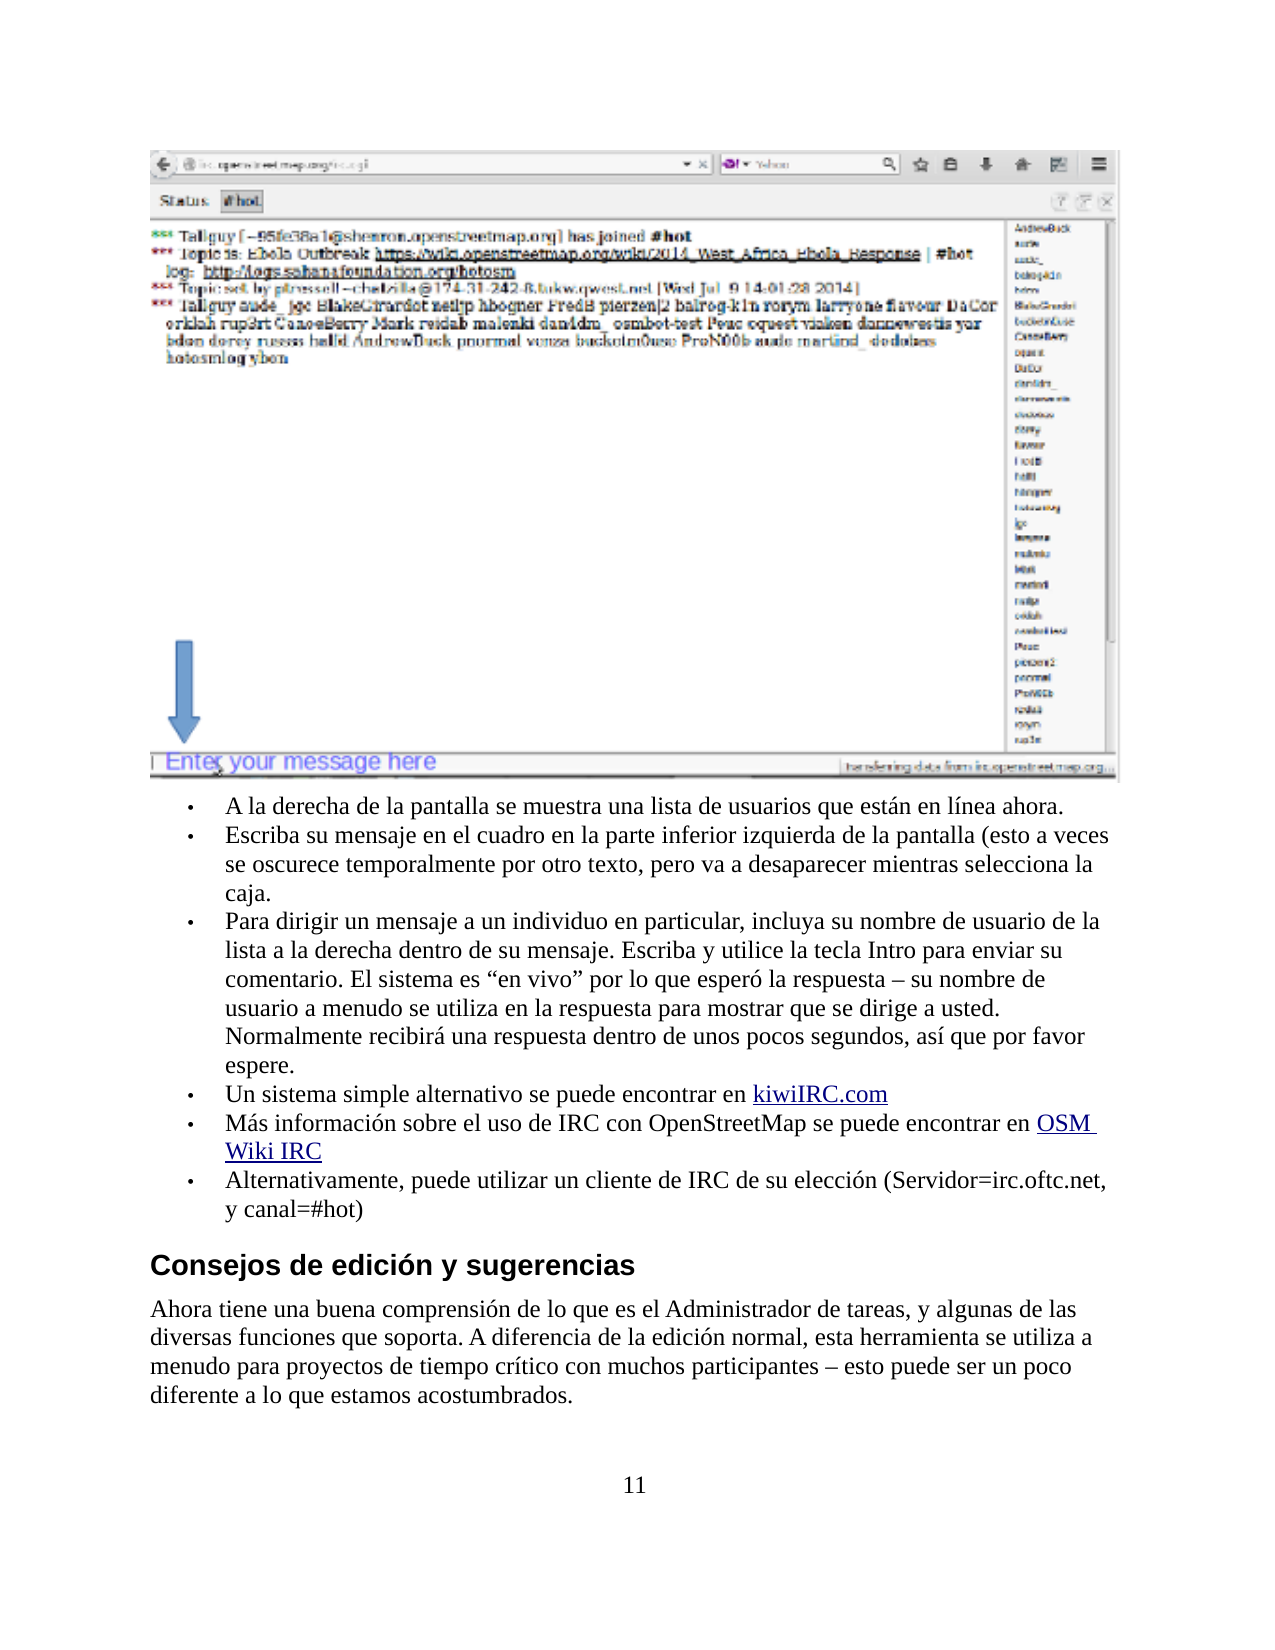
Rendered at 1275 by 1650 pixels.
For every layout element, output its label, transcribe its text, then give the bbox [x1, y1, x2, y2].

picture [150, 150, 1122, 783]
list Para dirigir un mensaje a un individuo en particular, incluya su nombre de usuario de la lista a la derecha dentro de su mensaje. Escriba y utilice la tecla Intro para enviar su comentario. El sistema es “en vivo” por lo que esperó la respuesta – su nombre de usuario a menudo se utiliza en la respuesta para mostrar que se dirige a usted. Normalmente recibirá una respuesta dentro de unos pocos segundos, así que por favor espere. [187, 906, 1125, 1079]
list Más información sobre el uso de IRC con OpenStreetMap se puede encontrar en OSM Wiki IRC [187, 1108, 1125, 1165]
list Alternativamente, puede utilizar un cliente de IRC de su elección (Servidor=irc.oftc.net, y canal=#hot) [187, 1165, 1125, 1223]
text Ahora tiene una buena comprensión de lo que es el Administrador de tareas, y algunas de las diversas funciones que soporta. A diferencia de la edición normal, esta herramienta se utiliza a menudo para proyectos de tiempo crítico con muchos participantes – esto puede ser un poco diferente a lo que estamos acostumbrados. [150, 1294, 1125, 1409]
list Escriba su mensaje en el cuadro en la parte inferior izquierda de la pantalla (esto a veces se oscurece temporalmente por otro texto, pero va a desaparecer mientras selecciona la caja. [187, 820, 1125, 906]
subtitle Consejos de edición y sugerencias [150, 1248, 1125, 1281]
list Un sistema simple alternativo se puede encontrar en kiwiIRC.com [187, 1079, 1125, 1108]
list A la derecha de la pantalla se muestra una lista de usuarios que están en línea ahora. [187, 791, 1125, 820]
